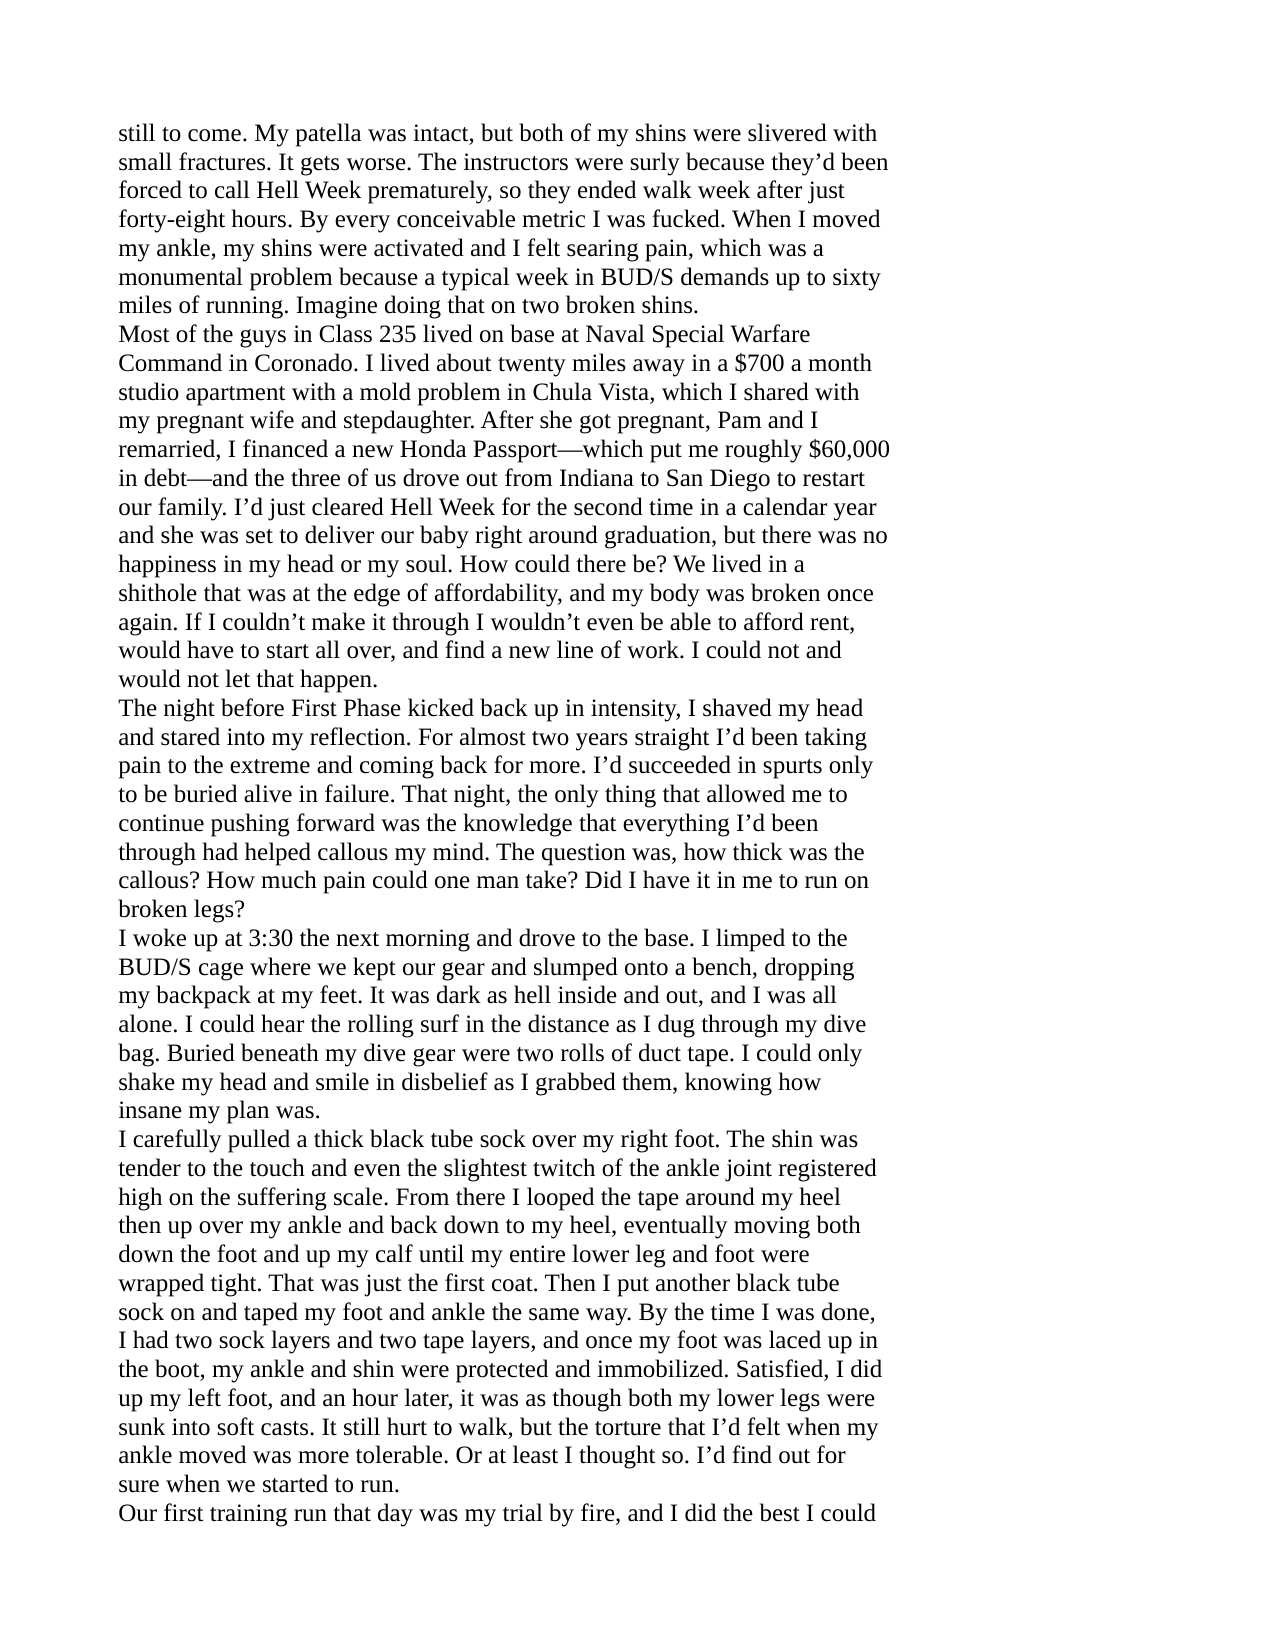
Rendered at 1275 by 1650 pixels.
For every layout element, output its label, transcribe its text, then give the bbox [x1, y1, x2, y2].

text I carefully pulled a thick black tube sock over my right foot. The shin was [118, 1124, 1157, 1153]
text my pregnant wife and stepdaughter. After she got pregnant, Pam and I [118, 406, 1157, 434]
text then up over my ankle and back down to my heel, eventually moving both [118, 1211, 1157, 1239]
text shithole that was at the edge of affordability, and my body was broken once [118, 578, 1157, 607]
text studio apartment with a mold problem in Chula Vista, which I shared with [118, 377, 1157, 406]
text alone. I could hear the rolling surf in the distance as I dug through my dive [118, 1009, 1157, 1038]
text insane my plan was. [118, 1096, 1157, 1124]
text my ankle, my shins were activated and I felt searing pain, which was a [118, 233, 1157, 262]
text ankle moved was more tolerable. Or at least I thought so. I’d find out for [118, 1441, 1157, 1469]
text and she was set to deliver our baby right around graduation, but there was no [118, 521, 1157, 549]
text our family. I’d just cleared Hell Week for the second time in a calendar year [118, 492, 1157, 521]
text happiness in my head or my soul. How could there be? We lived in a [118, 549, 1157, 578]
text would not let that happen. [118, 664, 1157, 693]
text bag. Buried beneath my dive gear were two rolls of duct tape. I could only [118, 1038, 1157, 1067]
text I woke up at 3:30 the next morning and drove to the base. I limped to the [118, 923, 1157, 952]
text high on the suffering scale. From there I looped the tape around my heel [118, 1182, 1157, 1211]
text I had two sock layers and two tape layers, and once my foot was laced up in [118, 1326, 1157, 1354]
text callous? How much pain could one man take? Did I have it in me to run on [118, 866, 1157, 894]
text continue pushing forward was the knowledge that everything I’d been [118, 808, 1157, 837]
text Our first training run that day was my trial by fire, and I did the best I could [118, 1498, 1157, 1527]
text to be buried alive in failure. That night, the only thing that allowed me to [118, 779, 1157, 808]
text Command in Coronado. I lived about twenty miles away in a $700 a month [118, 348, 1157, 377]
text forty-eight hours. By every conceivable metric I was fucked. When I moved [118, 204, 1157, 233]
text and stared into my reflection. For almost two years straight I’d been taking [118, 722, 1157, 751]
text my backpack at my feet. It was dark as hell inside and out, and I was all [118, 981, 1157, 1009]
text forced to call Hell Week prematurely, so they ended walk week after just [118, 176, 1157, 204]
text BUD/S cage where we kept our gear and slumped onto a bench, dropping [118, 952, 1157, 981]
text The night before First Phase kicked back up in intensity, I shaved my head [118, 693, 1157, 722]
text tender to the touch and even the slightest twitch of the ankle joint registered [118, 1153, 1157, 1182]
text wrapped tight. That was just the first coat. Then I put another black tube [118, 1268, 1157, 1297]
text miles of running. Imagine doing that on two broken shins. [118, 291, 1157, 319]
text pain to the extreme and coming back for more. I’d succeeded in spurts only [118, 751, 1157, 779]
text sock on and taped my foot and ankle the same way. By the time I was done, [118, 1297, 1157, 1326]
text down the foot and up my calf until my entire lower leg and foot were [118, 1239, 1157, 1268]
text up my left foot, and an hour later, it was as though both my lower legs were [118, 1383, 1157, 1412]
text remarried, I financed a new Honda Passport—which put me roughly $60,000 [118, 434, 1157, 463]
text the boot, my ankle and shin were protected and immobilized. Satisfied, I did [118, 1354, 1157, 1383]
text in debt—and the three of us drove out from Indiana to San Diego to restart [118, 463, 1157, 492]
text sure when we started to run. [118, 1469, 1157, 1498]
text monumental problem because a typical week in BUD/S demands up to sixty [118, 262, 1157, 291]
text broken legs? [118, 894, 1157, 923]
text would have to start all over, and find a new line of work. I could not and [118, 636, 1157, 664]
text again. If I couldn’t make it through I wouldn’t even be able to afford rent, [118, 607, 1157, 636]
text small fractures. It gets worse. The instructors were surly because they’d been [118, 147, 1157, 176]
text shake my head and smile in disbelief as I grabbed them, knowing how [118, 1067, 1157, 1096]
text still to come. My patella was intact, but both of my shins were slivered with [118, 118, 1157, 147]
text through had helped callous my mind. The question was, how thick was the [118, 837, 1157, 866]
text sunk into soft casts. It still hurt to walk, but the torture that I’d felt when my [118, 1412, 1157, 1441]
text Most of the guys in Class 235 lived on base at Naval Special Warfare [118, 319, 1157, 348]
